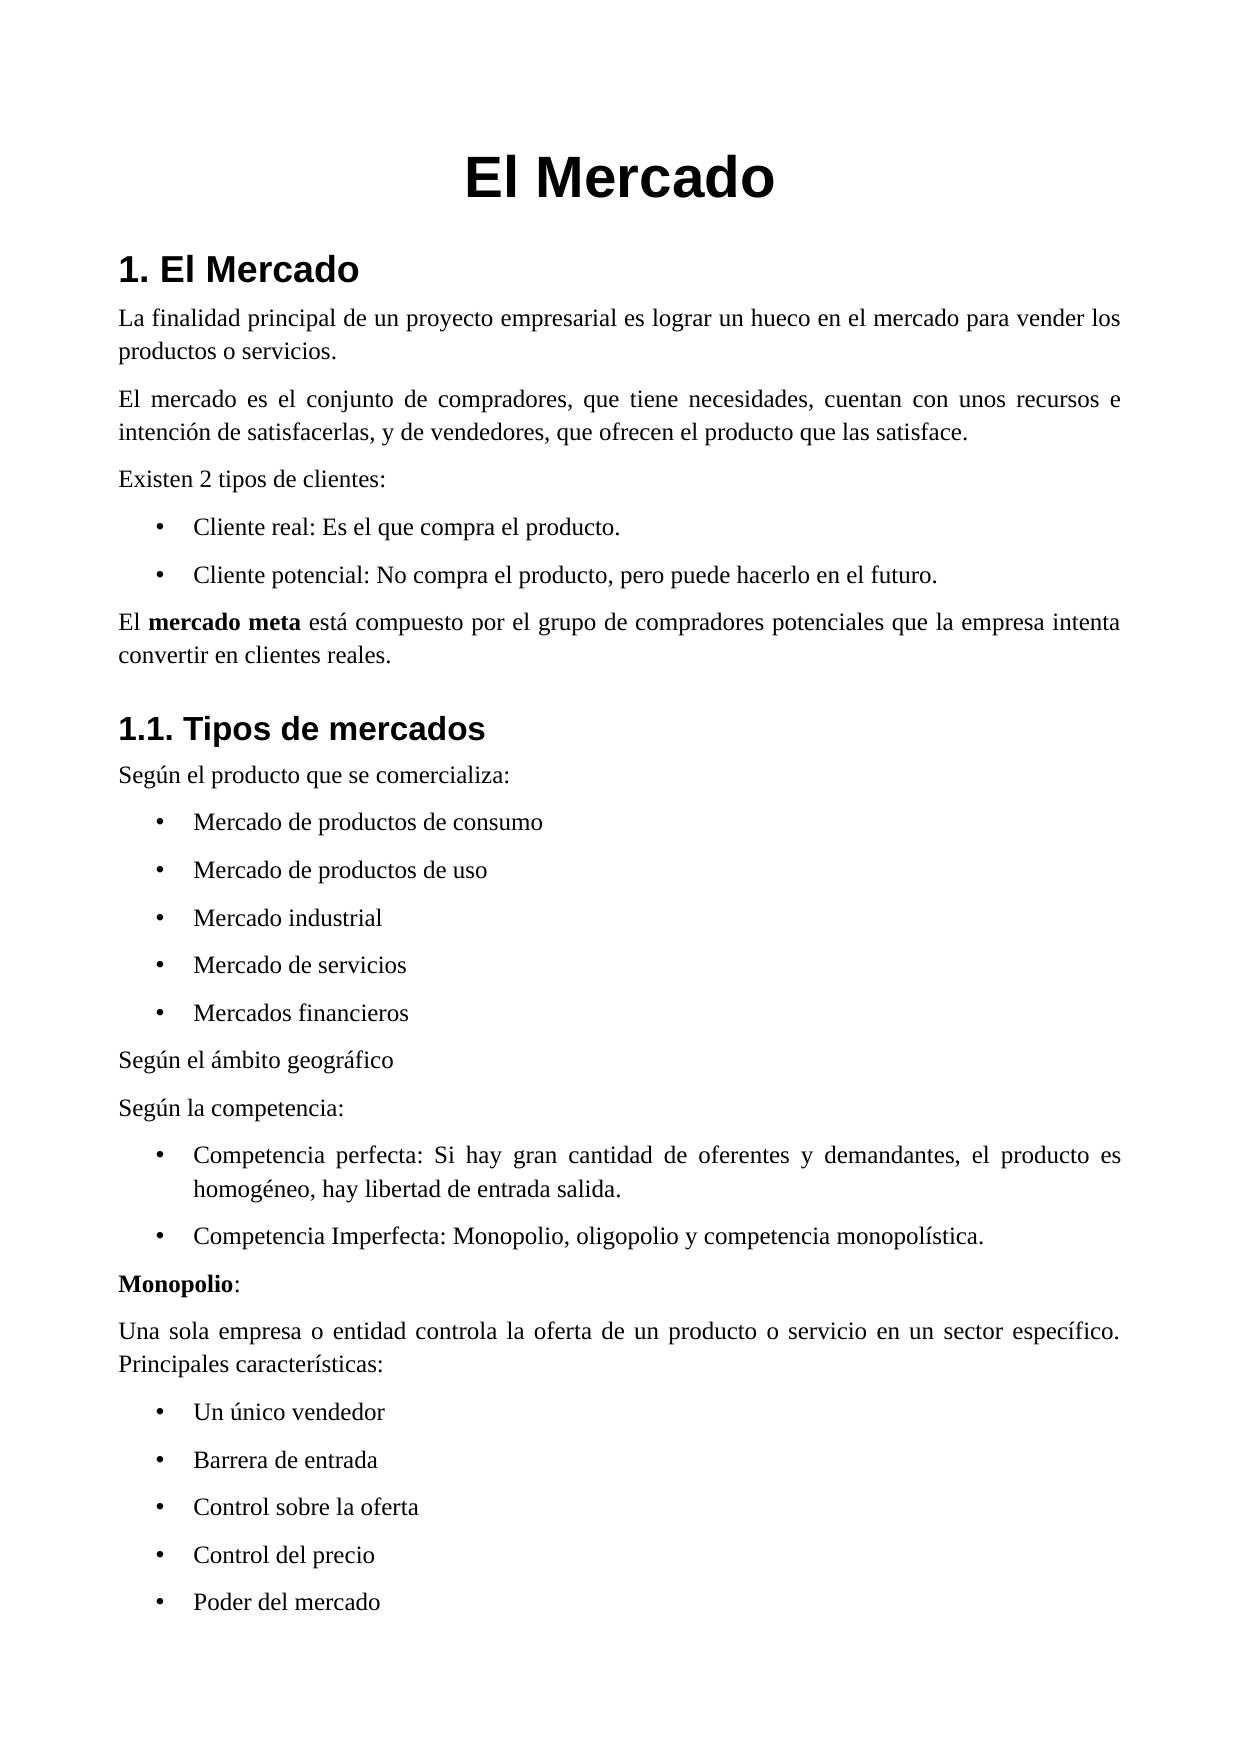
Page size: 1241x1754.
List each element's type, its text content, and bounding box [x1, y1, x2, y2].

list Cliente real: Es el que compra el producto. [156, 512, 1122, 541]
list Mercado de servicios [156, 950, 1122, 979]
text Según el producto que se comercializa: [118, 760, 1122, 788]
list Competencia perfecta: Si hay gran cantidad de oferentes y demandantes, el producto es homogéneo, hay libertad de entrada salida. [156, 1141, 1122, 1202]
text Según el ámbito geográfico [118, 1045, 1122, 1074]
text El mercado es el conjunto de compradores, que tiene necesidades, cuentan con unos recursos e intención de satisfacerlas, y de vendedores, que ofrecen el producto que las satisface. [118, 384, 1122, 446]
subtitle 1.1. Tipos de mercados [118, 709, 1122, 747]
list Competencia Imperfecta: Monopolio, oligopolio y competencia monopolística. [156, 1221, 1122, 1250]
list Barrera de entrada [156, 1445, 1122, 1473]
title El Mercado [118, 143, 1122, 210]
text Una sola empresa o entidad controla la oferta de un producto o servicio en un sector específico. Principales características: [118, 1316, 1122, 1378]
text Existen 2 tipos de clientes: [118, 464, 1122, 493]
text El mercado meta está compuesto por el grupo de compradores potenciales que la empresa intenta convertir en clientes reales. [118, 607, 1122, 669]
list Un único vendedor [156, 1397, 1122, 1426]
list Mercados financieros [156, 998, 1122, 1027]
text Monopolio: [118, 1269, 1122, 1298]
text Según la competencia: [118, 1093, 1122, 1122]
list Mercado de productos de consumo [156, 807, 1122, 836]
subtitle 1. El Mercado [118, 248, 1122, 291]
list Control del precio [156, 1540, 1122, 1569]
text La finalidad principal de un proyecto empresarial es lograr un hueco en el mercado para vender los productos o servicios. [118, 303, 1122, 365]
list Mercado de productos de uso [156, 855, 1122, 884]
list Mercado industrial [156, 903, 1122, 931]
list Cliente potencial: No compra el producto, pero puede hacerlo en el futuro. [156, 560, 1122, 588]
list Poder del mercado [156, 1587, 1122, 1616]
list Control sobre la oferta [156, 1492, 1122, 1521]
